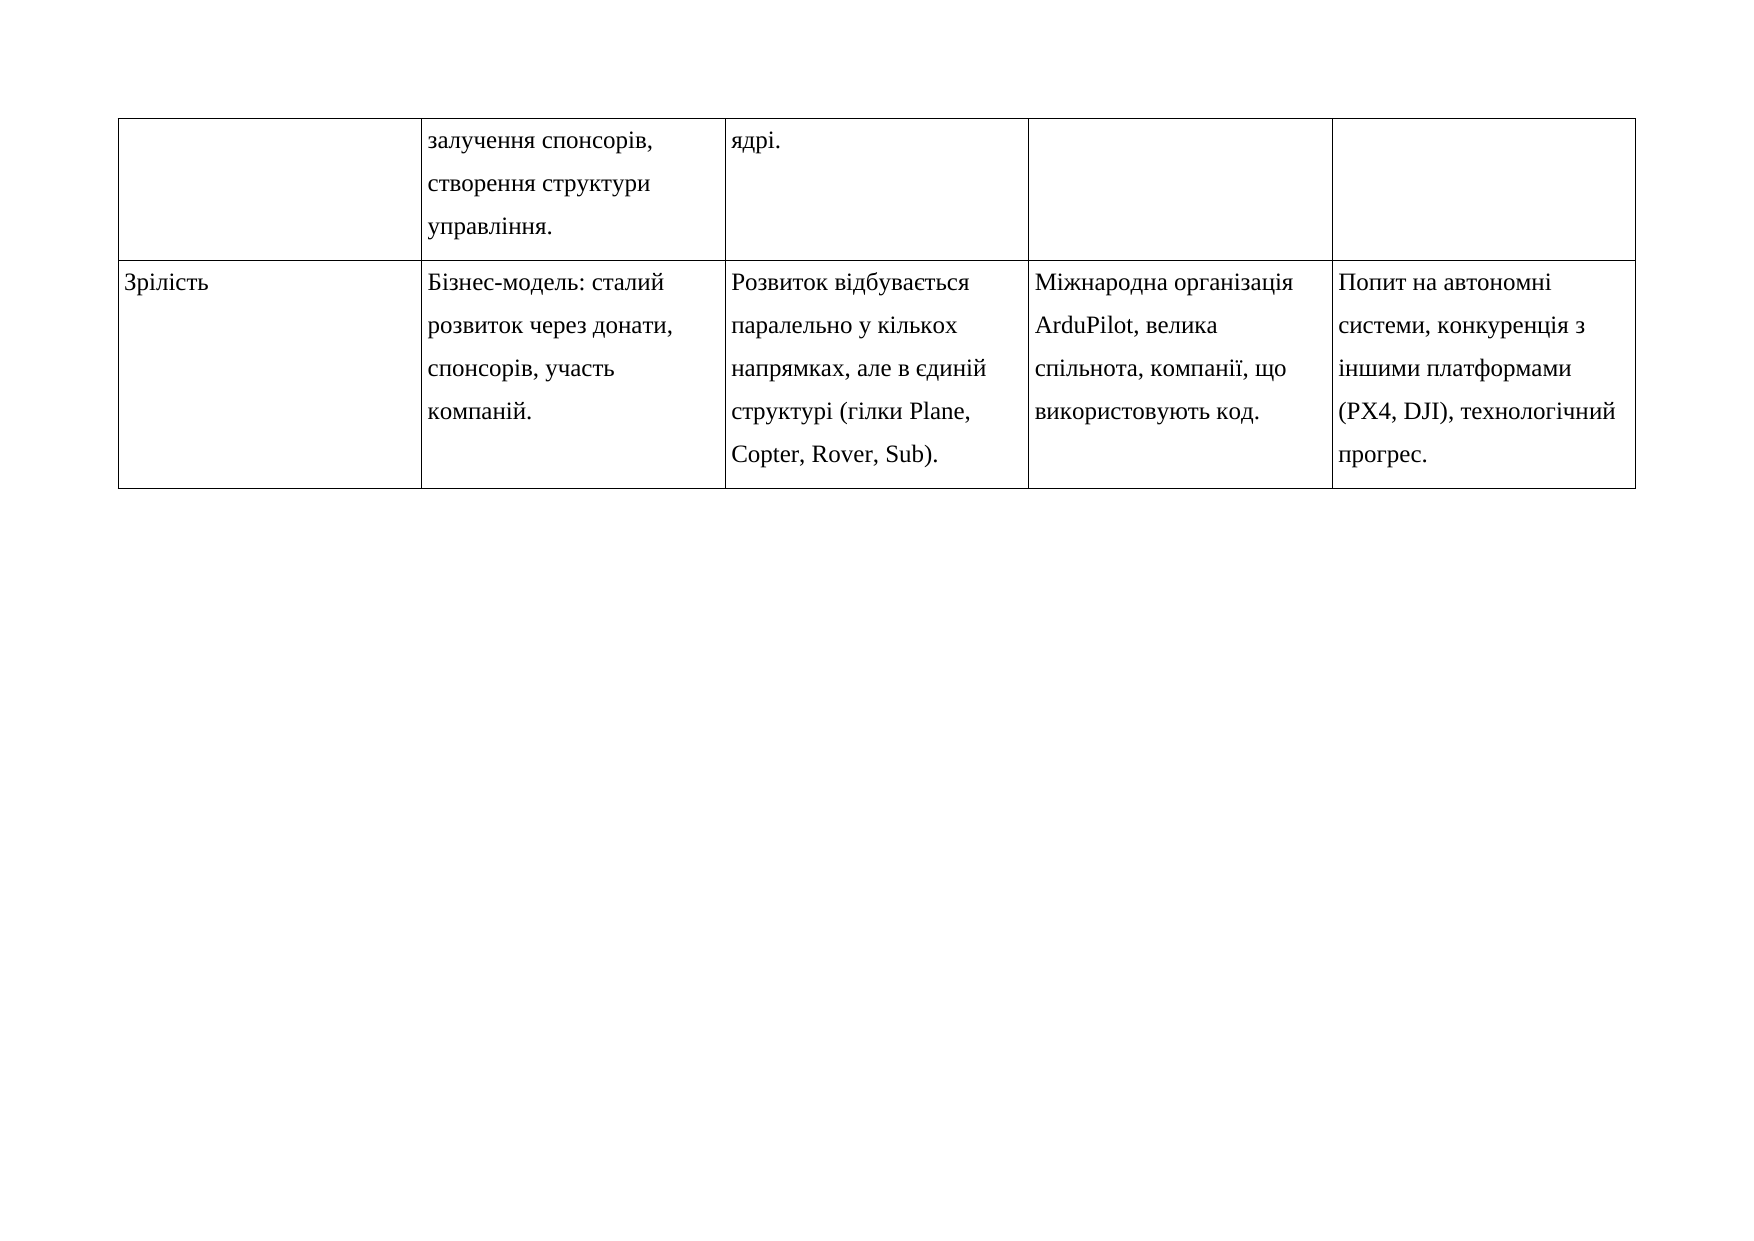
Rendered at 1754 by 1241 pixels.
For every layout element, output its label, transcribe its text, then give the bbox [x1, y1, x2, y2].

table_cell [119, 119, 421, 260]
table_cell Зрілість [119, 261, 421, 488]
table_cell Бізнес-модель: сталий розвиток через донати, спонсорів, участь компаній. [422, 261, 725, 488]
table_cell [1333, 119, 1635, 260]
table_cell ядрі. [726, 119, 1028, 260]
table_cell Розвиток відбувається паралельно у кількох напрямках, але в єдиній структурі (гілки Plane, Copter, Rover, Sub). [726, 261, 1028, 488]
table_cell [1029, 119, 1332, 260]
table_cell Попит на автономні системи, конкуренція з іншими платформами (PX4, DJI), технологічний прогрес. [1333, 261, 1635, 488]
table_cell Міжнародна організація ArduPilot, велика спільнота, компанії, що використовують код. [1029, 261, 1332, 488]
table_cell залучення спонсорів, створення структури управління. [422, 119, 725, 260]
